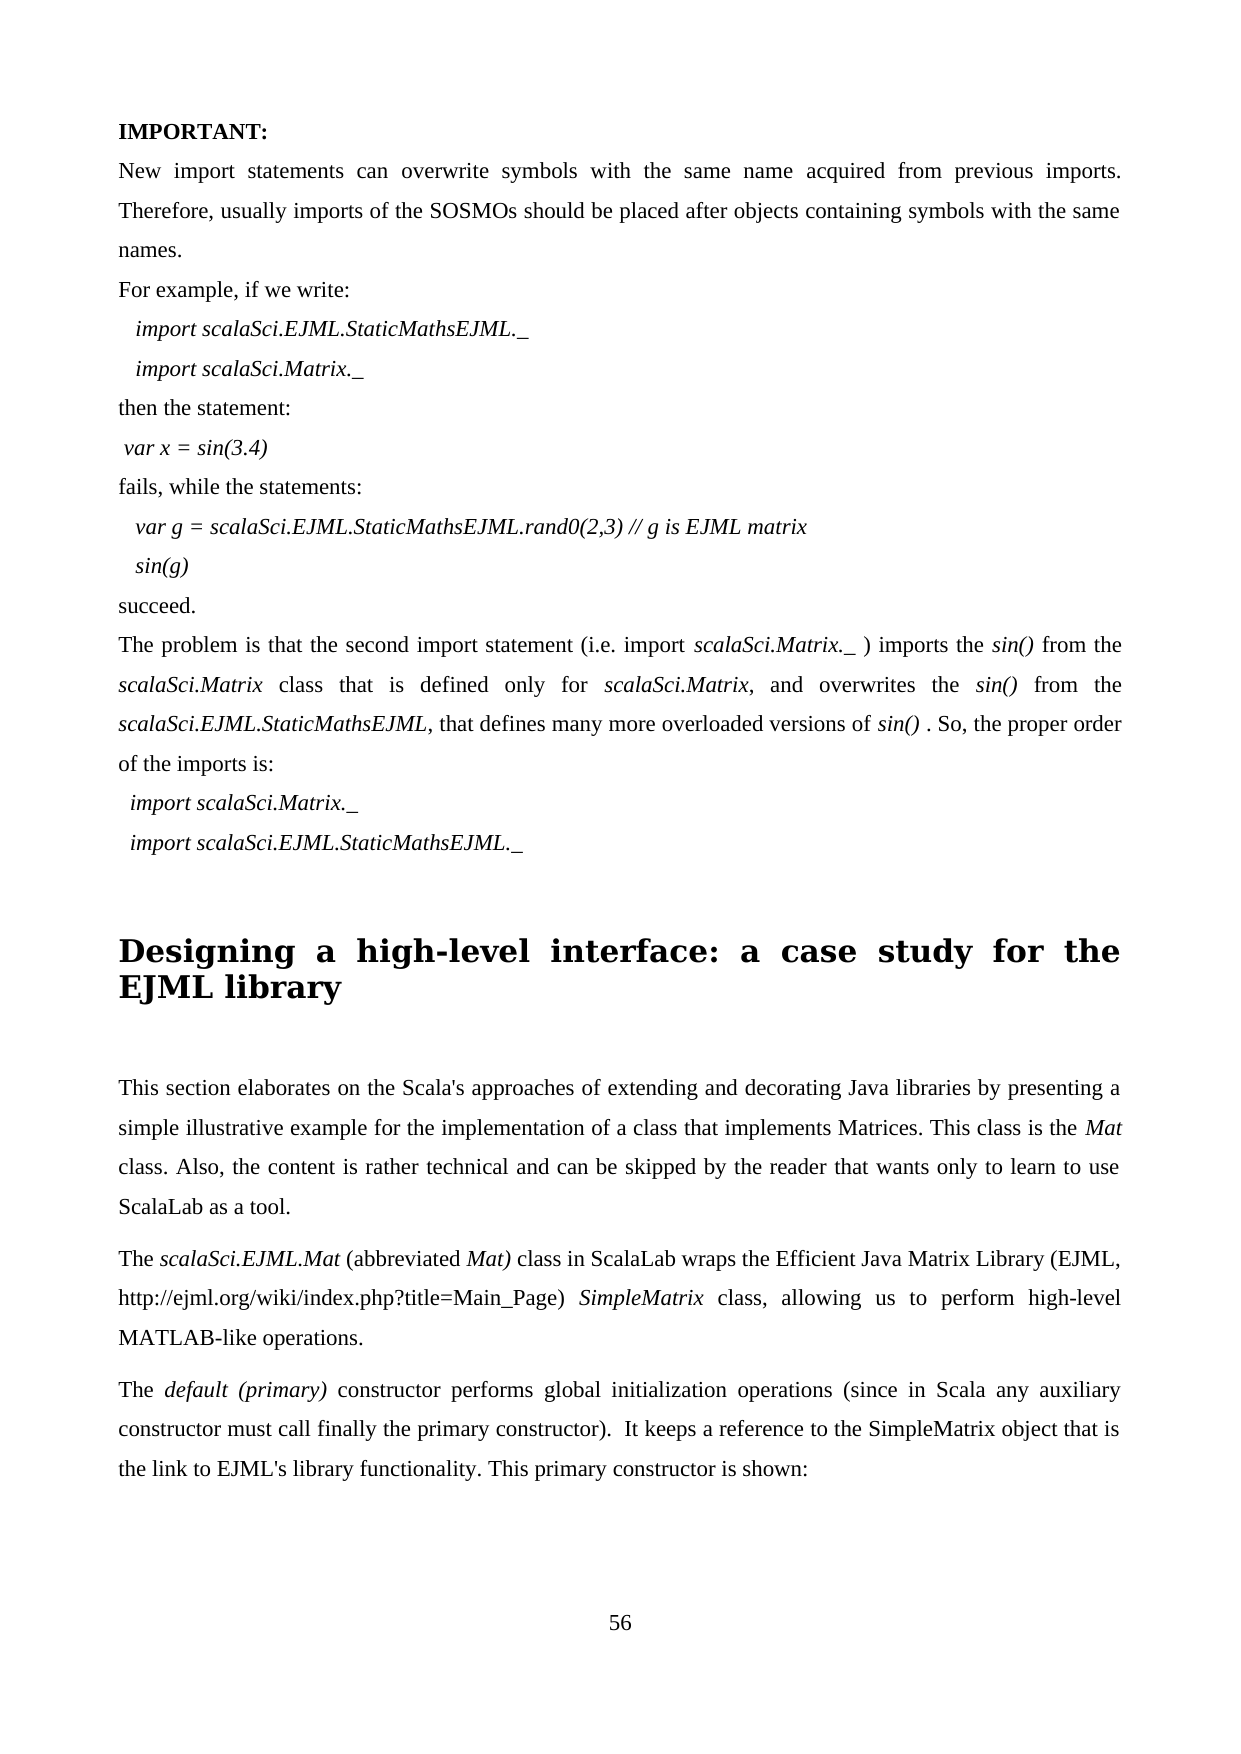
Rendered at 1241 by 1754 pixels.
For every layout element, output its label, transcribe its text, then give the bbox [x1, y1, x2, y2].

text New import statements can overwrite symbols with the same name acquired from previous imports. Therefore, usually imports of the SOSMOs should be placed after objects containing symbols with the same names. [118, 158, 1122, 263]
text This section elaborates on the Scala's approaches of extending and decorating Java libraries by presenting a simple illustrative example for the implementation of a class that implements Matrices. This class is the Mat class. Also, the content is rather technical and can be skipped by the reader that wants only to learn to use ScalaLab as a tool. [118, 1074, 1122, 1219]
text import scalaSci.EJML.StaticMathsEJML._ [118, 316, 1122, 342]
text var x = sin(3.4) [118, 434, 1122, 460]
text succeed. [118, 592, 1122, 618]
text import scalaSci.Matrix._ [118, 789, 1122, 816]
text The default (primary) constructor performs global initialization operations (since in Scala any auxiliary constructor must call finally the primary constructor). It keeps a reference to the SimpleMatrix object that is the link to EJML's library functionality. This primary constructor is shown: [118, 1376, 1122, 1481]
text IMPORTANT: [118, 118, 1122, 144]
text The problem is that the second import statement (i.e. import scalaSci.Matrix._ ) imports the sin() from the scalaSci.Matrix class that is defined only for scalaSci.Matrix, and overwrites the sin() from the scalaSci.EJML.StaticMathsEJML, that defines many more overloaded versions of sin() . So, the proper order of the imports is: [118, 631, 1122, 776]
text import scalaSci.Matrix._ [118, 355, 1122, 381]
text sin(g) [118, 552, 1122, 579]
text For example, if we write: [118, 276, 1122, 302]
subtitle Designing a high-level interface: a case study for the EJML library [118, 933, 1122, 1006]
text var g = scalaSci.EJML.StaticMathsEJML.rand0(2,3) // g is EJML matrix [118, 513, 1122, 539]
text fails, while the statements: [118, 473, 1122, 500]
text import scalaSci.EJML.StaticMathsEJML._ [118, 829, 1122, 855]
text The scalaSci.EJML.Mat (abbreviated Mat) class in ScalaLab wraps the Efficient Java Matrix Library (EJML, http://ejml.org/wiki/index.php?title=Main_Page) SimpleMatrix class, allowing us to perform high-level MATLAB-like operations. [118, 1245, 1122, 1350]
text then the statement: [118, 394, 1122, 421]
